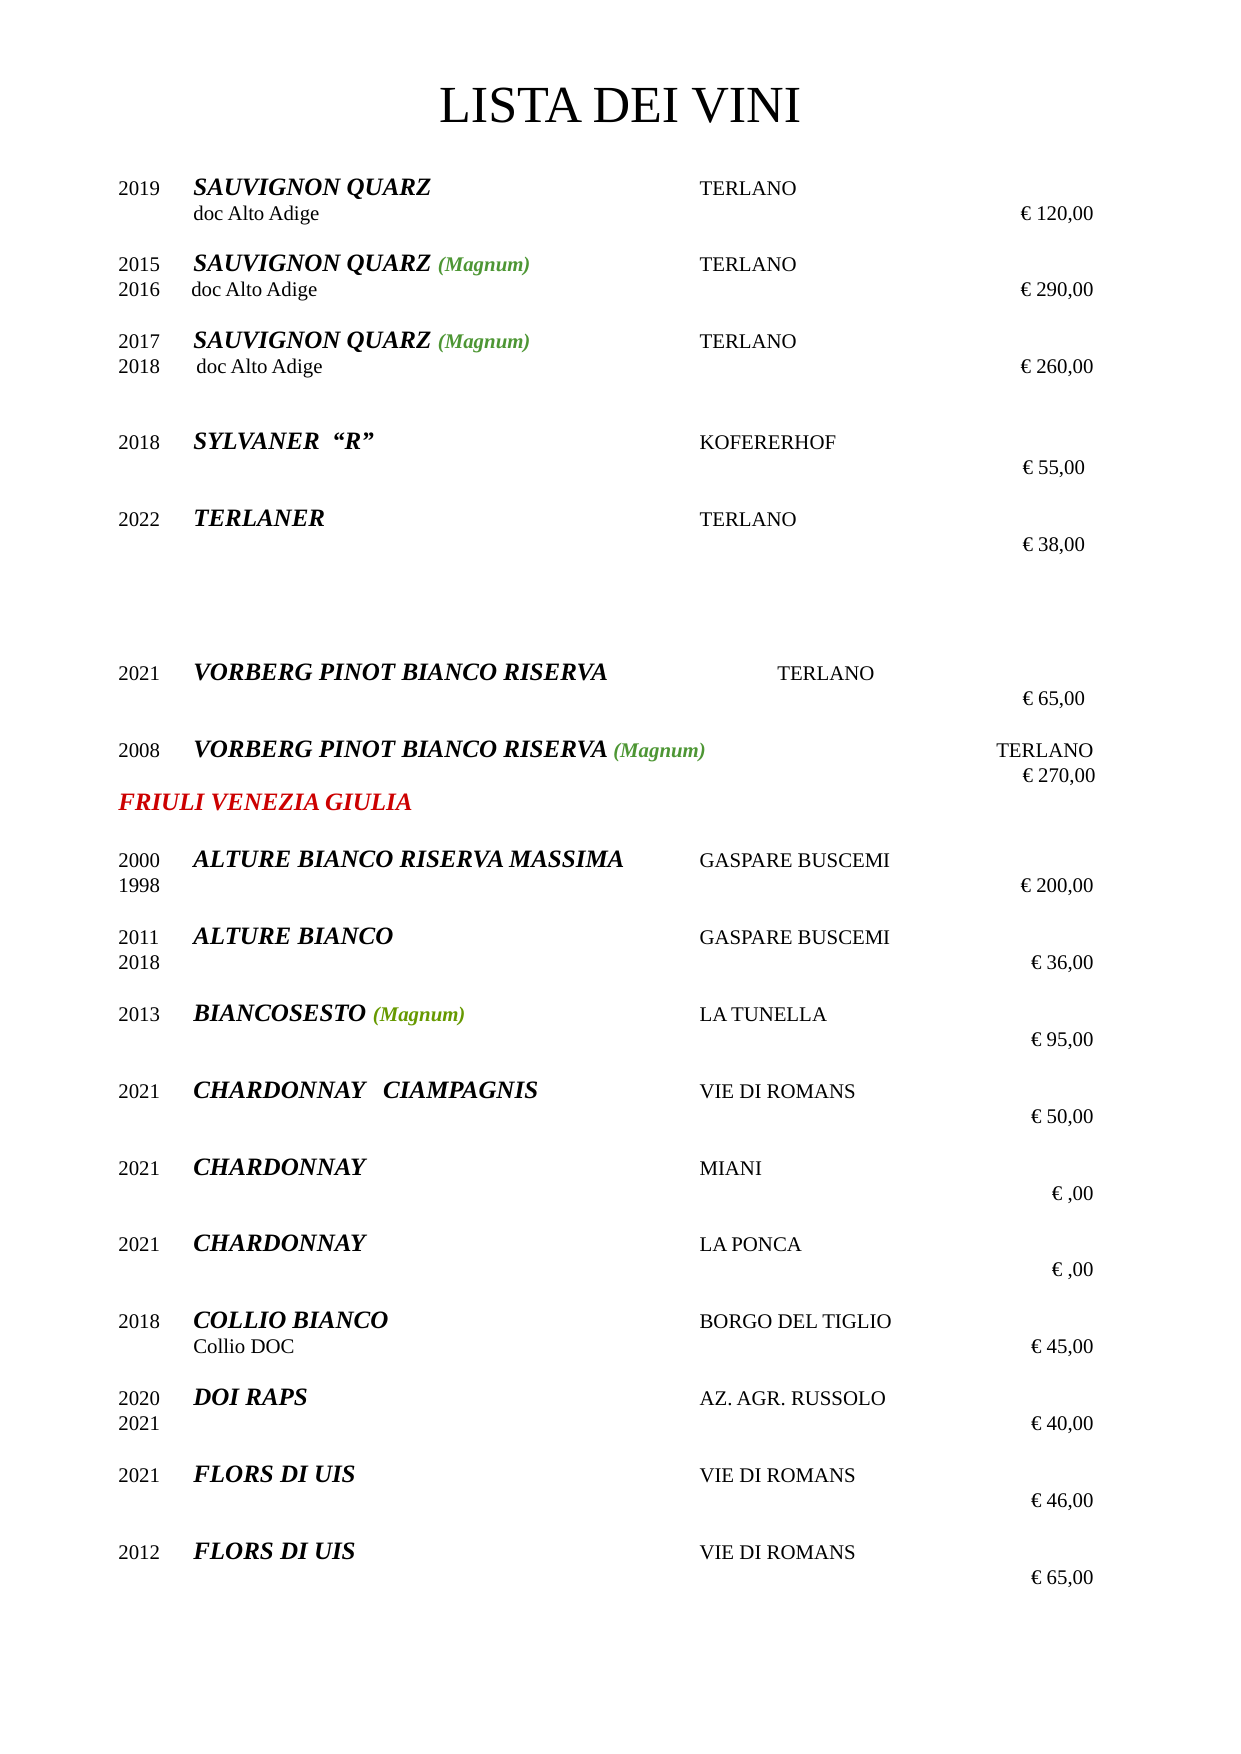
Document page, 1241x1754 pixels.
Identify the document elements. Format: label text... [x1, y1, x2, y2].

text 2022 TERLANER TERLANO [118, 503, 1122, 532]
text 2021 VORBERG PINOT BIANCO RISERVA TERLANO [118, 657, 1122, 686]
text 2021 CHARDONNAY LA PONCA [118, 1228, 1122, 1257]
text 2021 doc Alto Adige € 120,00 [118, 200, 1122, 224]
text 2020 DOI RAPS AZ. AGR. RUSSOLO [118, 1382, 1122, 1411]
text 2013 BIANCOSESTO (Magnum) LA TUNELLA [118, 998, 1122, 1027]
text 2021 VADUM CAESARIS VALLAROM € ,00 [118, 580, 1122, 633]
text € 65,00 [118, 1565, 1122, 1589]
text 2021 CHARDONNAY MIANI [118, 1152, 1122, 1180]
text 2021 € 40,00 [118, 1411, 1122, 1435]
text € 65,00 [118, 686, 1122, 710]
text 2018 € 36,00 [118, 950, 1122, 974]
text 2019 SAUVIGNON QUARZ TERLANO [118, 172, 1122, 200]
text Collio DOC € 45,00 [118, 1334, 1122, 1358]
text € ,00 [118, 1257, 1122, 1281]
text 2000 ALTURE BIANCO RISERVA MASSIMA GASPARE BUSCEMI [118, 844, 1122, 873]
text 2021 CHARDONNAY CIAMPAGNIS VIE DI ROMANS [118, 1075, 1122, 1103]
text € 46,00 [118, 1488, 1122, 1512]
text 2018 COLLIO BIANCO BORGO DEL TIGLIO [118, 1305, 1122, 1334]
text 2016 doc Alto Adige € 290,00 [118, 277, 1122, 301]
text € 95,00 [118, 1027, 1122, 1051]
text FRIULI VENEZIA GIULIA [118, 787, 1122, 815]
text € 50,00 [118, 1103, 1122, 1128]
text € 270,00 [118, 763, 1122, 787]
text 2008 VORBERG PINOT BIANCO RISERVA (Magnum) TERLANO [118, 734, 1122, 763]
text 2015 SAUVIGNON QUARZ (Magnum) TERLANO [118, 248, 1122, 277]
text € ,00 [118, 1180, 1122, 1204]
text 2021 FLORS DI UIS VIE DI ROMANS [118, 1459, 1122, 1488]
text 2011 ALTURE BIANCO GASPARE BUSCEMI [118, 921, 1122, 950]
text 1998 € 200,00 [118, 873, 1122, 897]
text 2012 FLORS DI UIS VIE DI ROMANS [118, 1536, 1122, 1565]
text 2017 SAUVIGNON QUARZ (Magnum) TERLANO [118, 325, 1122, 354]
text 2018 doc Alto Adige € 260,00 [118, 354, 1122, 378]
text 2018 SYLVANER “R” KOFERERHOF € 55,00 [118, 426, 1122, 479]
text € 38,00 [118, 532, 1122, 556]
